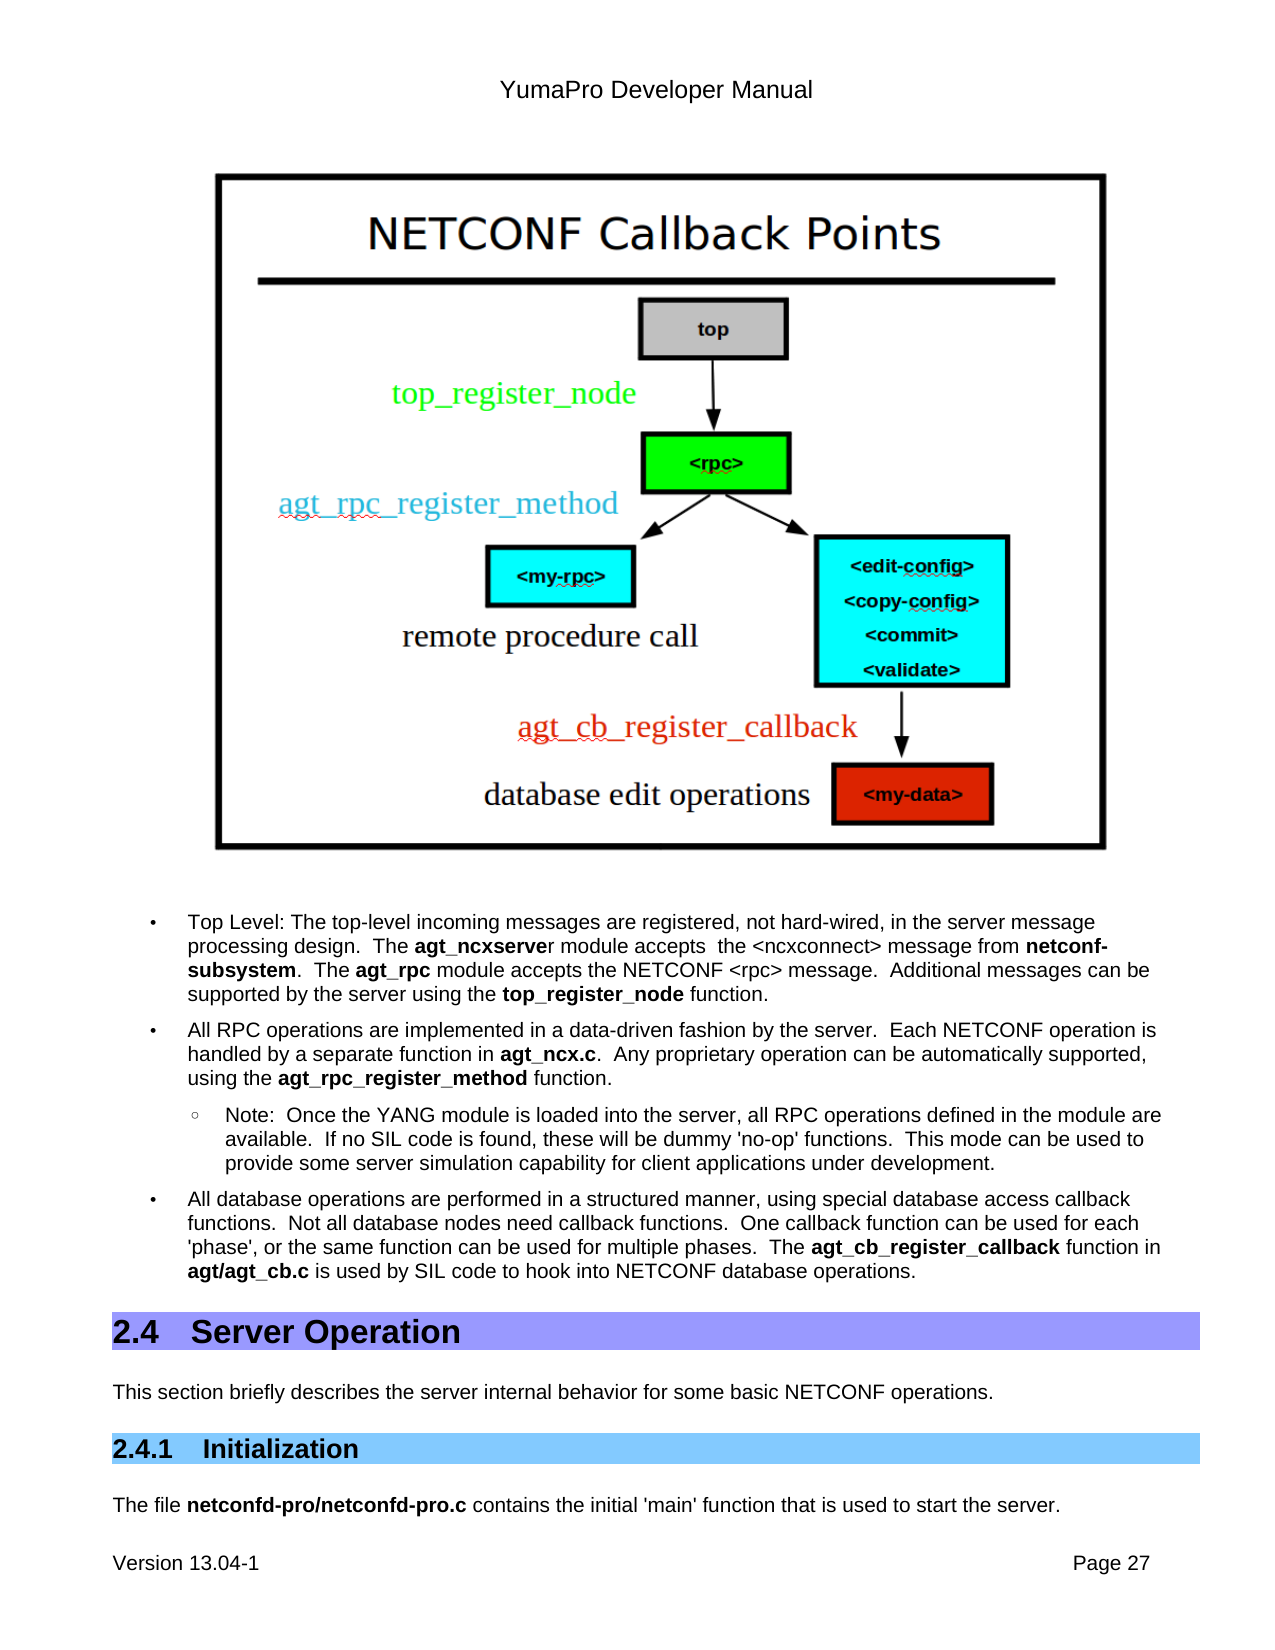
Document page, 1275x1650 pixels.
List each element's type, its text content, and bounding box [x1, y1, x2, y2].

subtitle Initialization [112, 1433, 1200, 1464]
list Top Level: The top-level incoming messages are registered, not hard-wired, in the server message processing design. The agt_ncxserver module accepts the <ncxconnect> message from netconf-subsystem. The agt_rpc module accepts the NETCONF <rpc> message. Additional messages can be supported by the server using the top_register_node function. [150, 910, 1200, 1006]
text This section briefly describes the server internal behavior for some basic NETCONF operations. [112, 1379, 1200, 1403]
subtitle Server Operation [112, 1312, 1200, 1350]
list All database operations are performed in a structured manner, using special database access callback functions. Not all database nodes need callback functions. One callback function can be used for each 'phase', or the same function can be used for multiple phases. The agt_cb_register_callback function in agt/agt_cb.c is used by SIL code to hook into NETCONF database operations. [150, 1187, 1200, 1283]
list All RPC operations are implemented in a data-driven fashion by the server. Each NETCONF operation is handled by a separate function in agt_ncx.c. Any proprietary operation can be automatically supported, using the agt_rpc_register_method function. [150, 1018, 1200, 1090]
list Note: Once the YANG module is loaded into the server, all RPC operations defined in the module are available. If no SIL code is found, these will be dummy 'no-op' functions. This mode can be used to provide some server simulation capability for client applications under development. [187, 1103, 1200, 1174]
text The file netconfd-pro/netconfd-pro.c contains the initial 'main' function that is used to start the server. [112, 1493, 1200, 1517]
picture [148, 133, 1165, 874]
